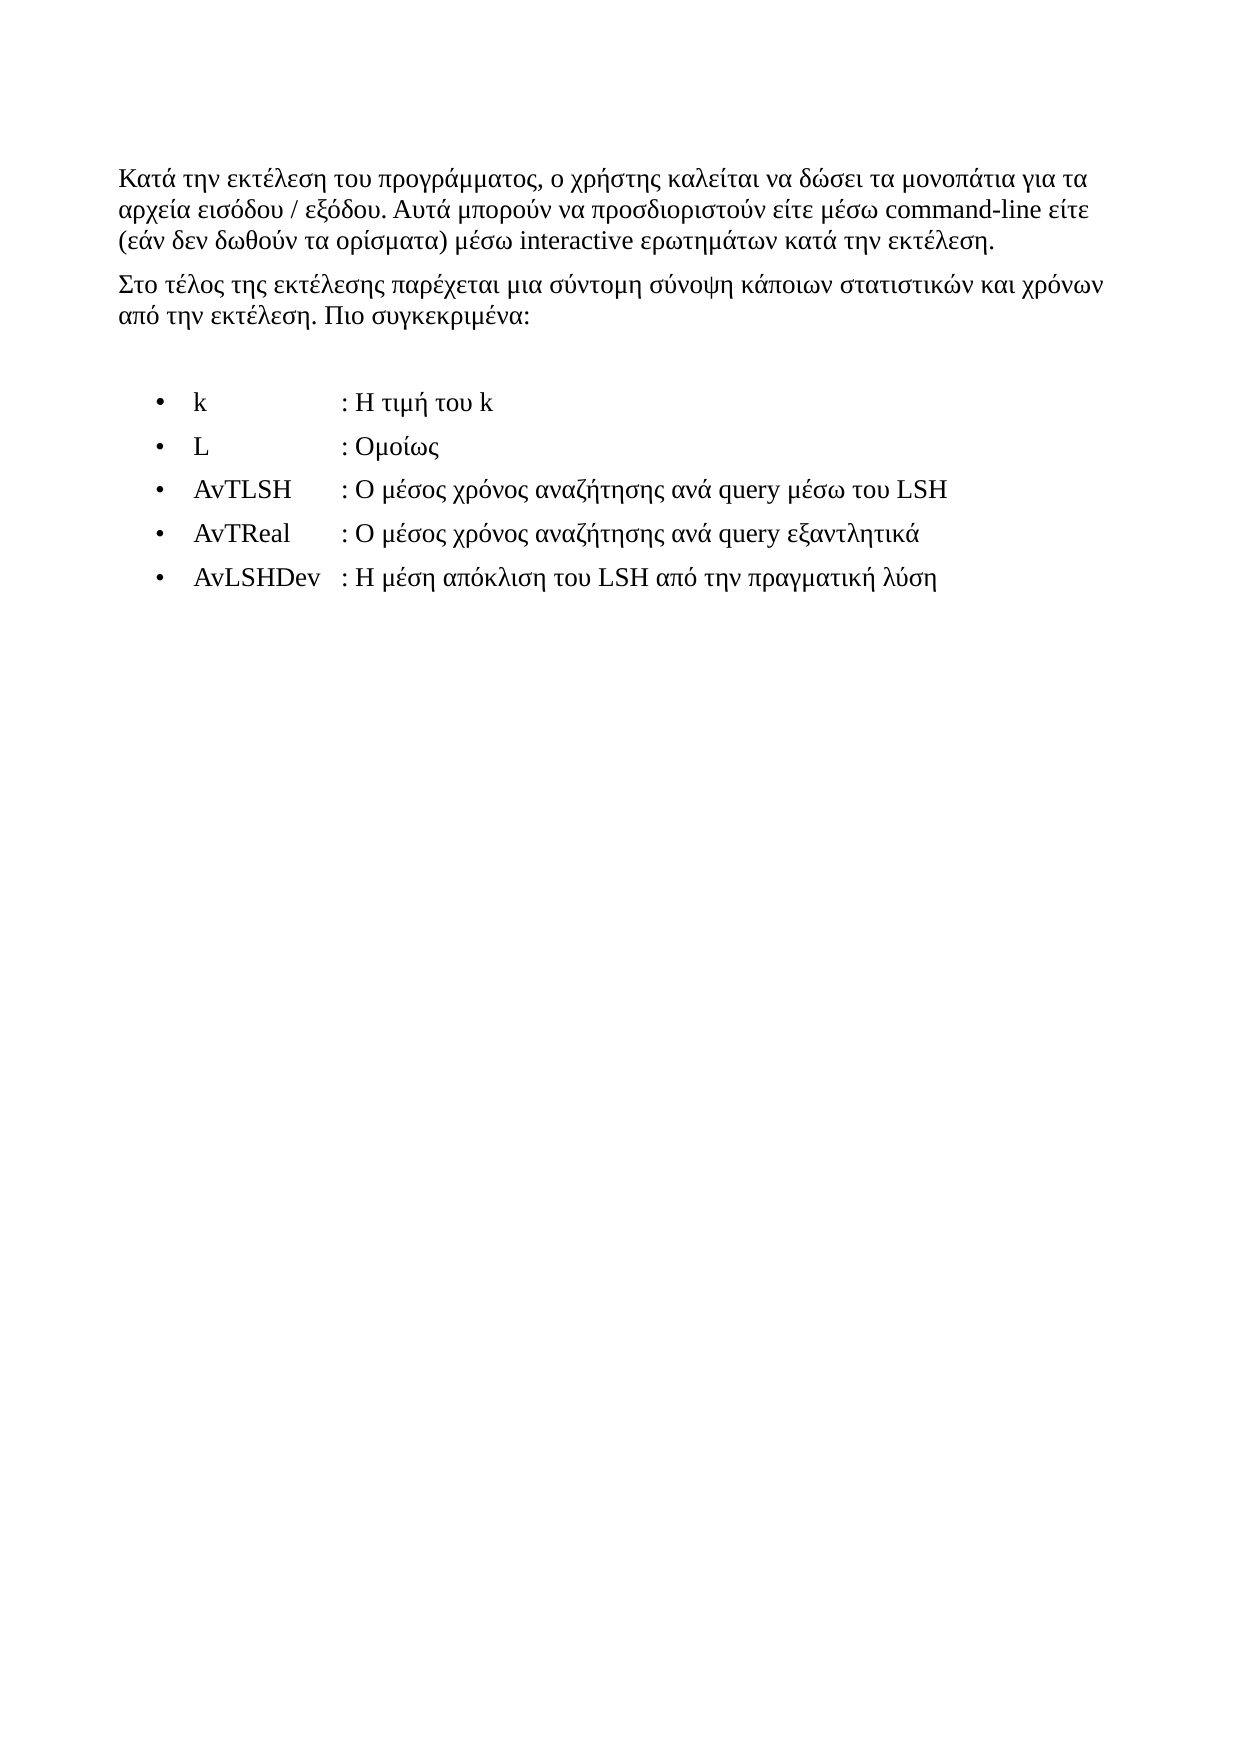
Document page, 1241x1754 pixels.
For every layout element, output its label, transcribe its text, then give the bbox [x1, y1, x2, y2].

list k : Η τιμή του k [156, 386, 1122, 417]
list AvTLSH : Ο μέσος χρόνος αναζήτησης ανά query μέσω του LSH [156, 473, 1122, 505]
list AvLSHDev : Η μέση απόκλιση του LSH από την πραγματική λύση [156, 561, 1122, 592]
text Κατά την εκτέλεση του προγράμματος, ο χρήστης καλείται να δώσει τα μονοπάτια για τα αρχεία εισόδου / εξόδου. Αυτά μπορούν να προσδιοριστούν είτε μέσω command-line είτε (εάν δεν δωθούν τα ορίσματα) μέσω interactive ερωτημάτων κατά την εκτέλεση. [118, 162, 1122, 255]
list AvTReal : Ο μέσος χρόνος αναζήτησης ανά query εξαντλητικά [156, 517, 1122, 548]
text Στο τέλος της εκτέλεσης παρέχεται μια σύντομη σύνοψη κάποιων στατιστικών και χρόνων από την εκτέλεση. Πιο συγκεκριμένα: [118, 268, 1122, 330]
list L : Ομοίως [156, 430, 1122, 461]
